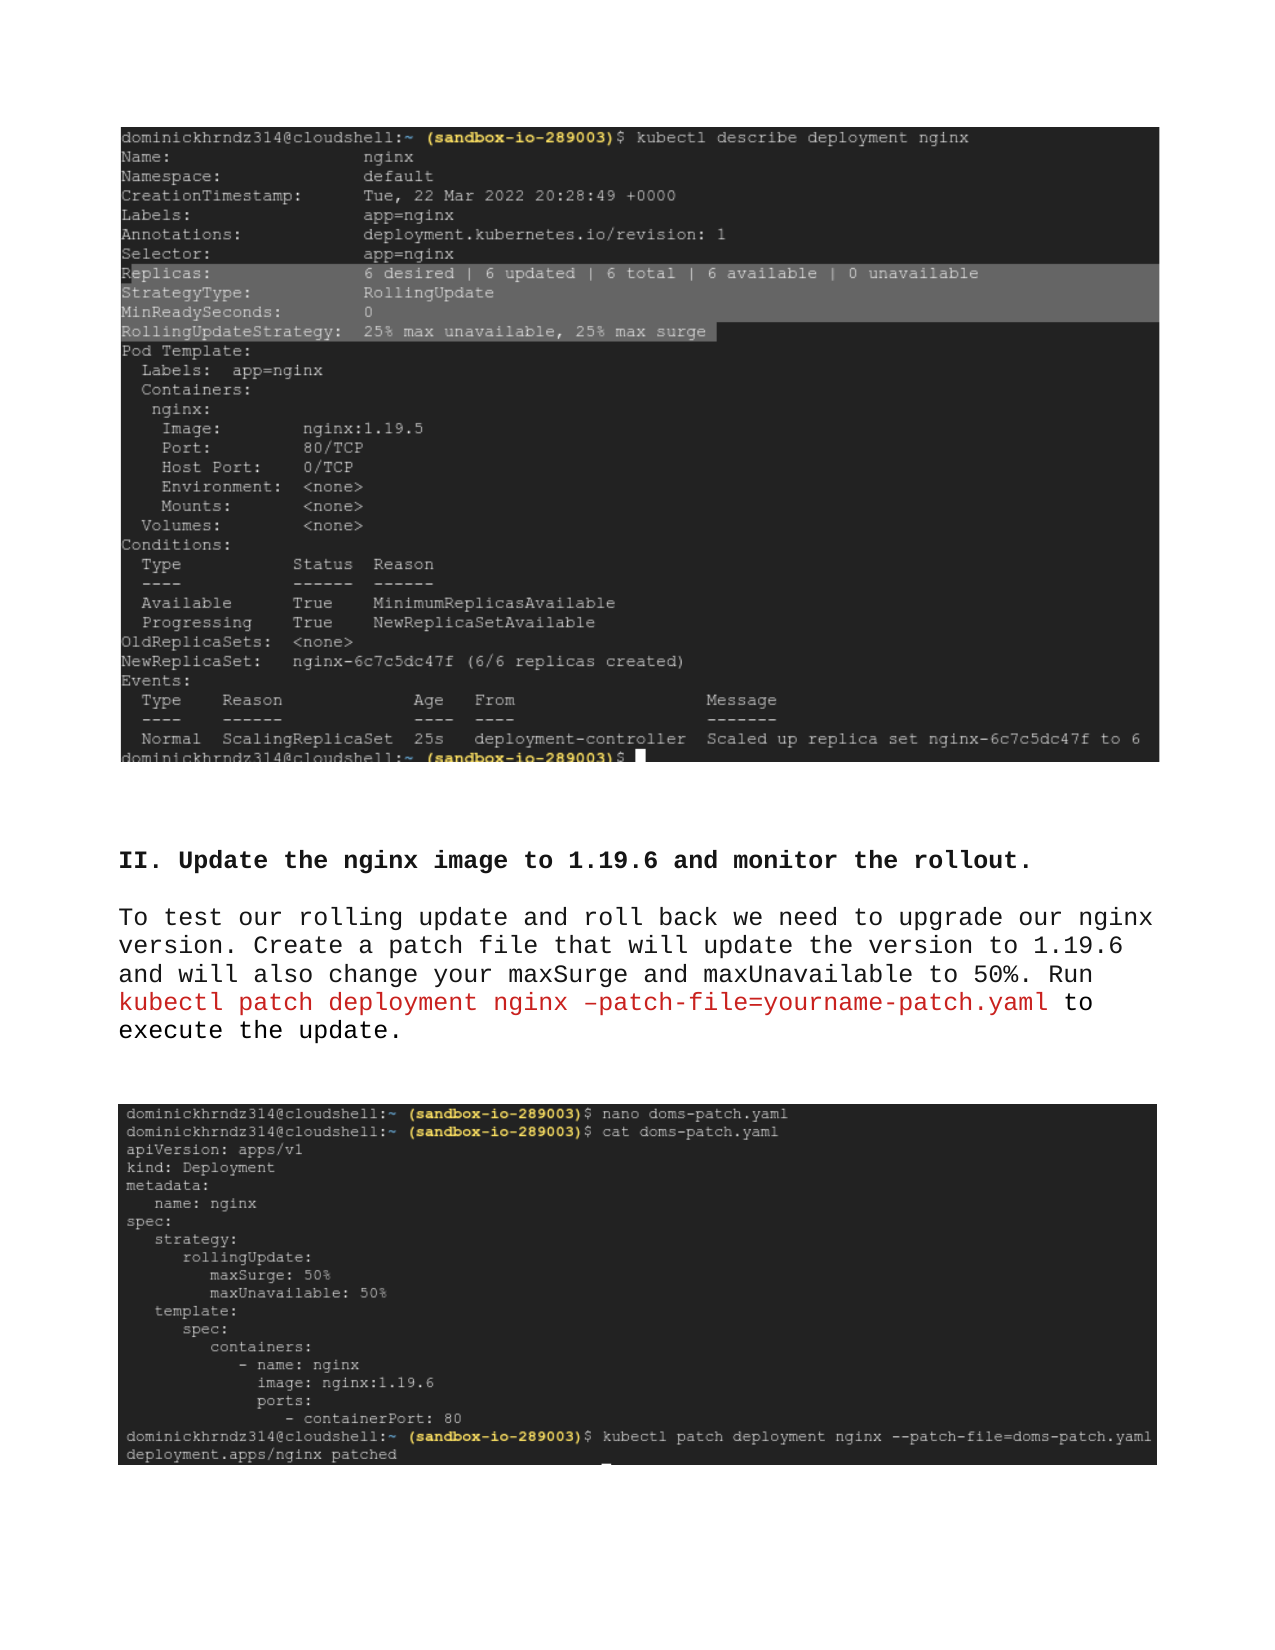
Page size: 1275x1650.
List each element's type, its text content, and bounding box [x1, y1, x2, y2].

text II. Update the nginx image to 1.19.6 and monitor the rollout. [118, 848, 1157, 876]
picture [118, 1104, 1157, 1465]
picture [120, 127, 1160, 762]
text To test our rolling update and roll back we need to upgrade our nginx version. Create a patch file that will update the version to 1.19.6 and will also change your maxSurge and maxUnavailable to 50%. Run kubectl patch deployment nginx –patch-file=yourname-patch.yaml to execute the update. [118, 905, 1157, 1046]
